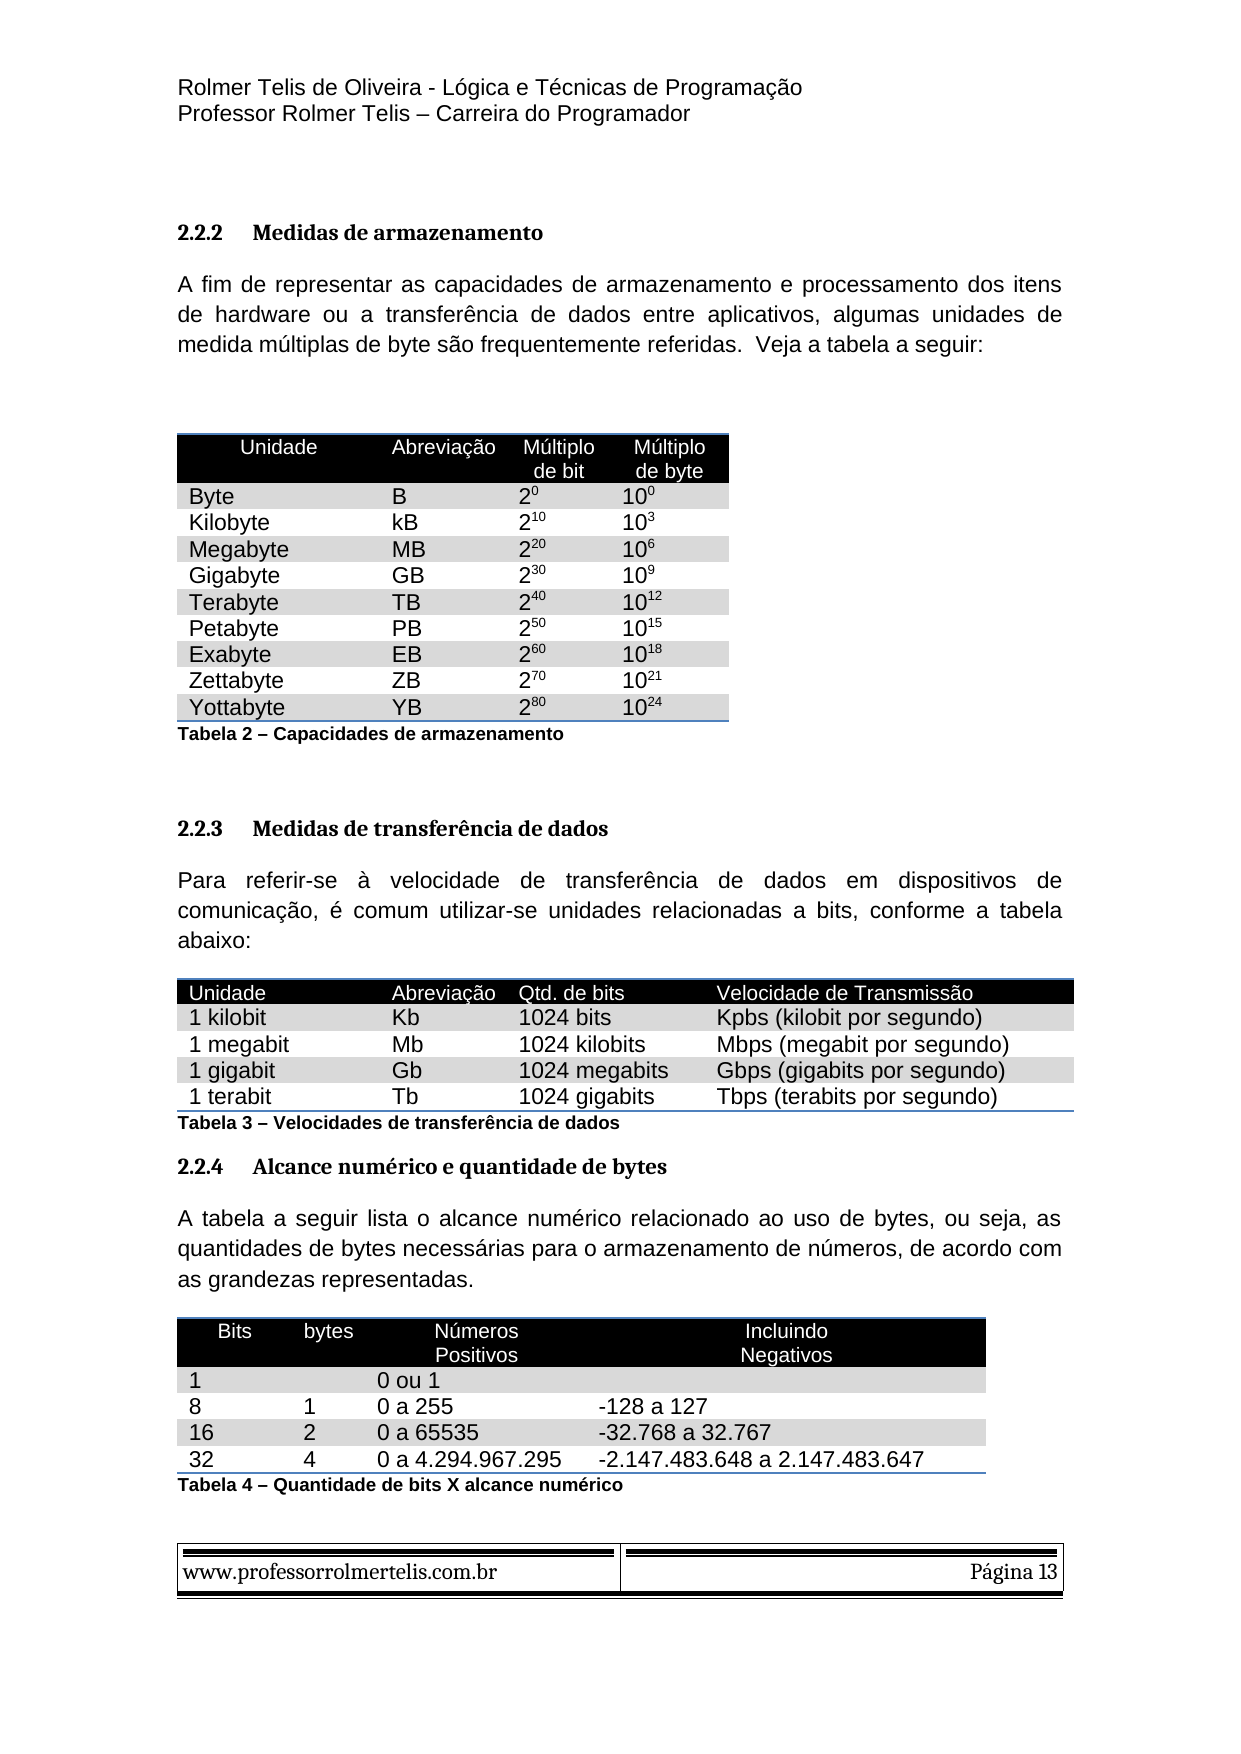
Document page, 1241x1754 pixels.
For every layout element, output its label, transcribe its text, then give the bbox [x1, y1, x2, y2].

table_cell Byte [177, 483, 380, 509]
table_header Abreviação [380, 980, 507, 1004]
table_cell 1024 megabits [507, 1057, 705, 1083]
table_header Unidade [177, 980, 380, 1004]
table_cell Terabyte [177, 589, 380, 615]
table_cell 109 [611, 562, 729, 588]
table_cell 240 [507, 589, 611, 615]
table_cell 0 a 255 [366, 1393, 587, 1419]
table_cell 230 [507, 562, 611, 588]
table_header Números Positivos [366, 1319, 587, 1367]
table_cell 106 [611, 536, 729, 562]
table_cell 1024 bits [507, 1004, 705, 1031]
table_cell PB [380, 615, 507, 641]
text Tabela 2 – Capacidades de armazenamento [177, 722, 1063, 744]
text A tabela a seguir lista o alcance numérico relacionado ao uso de bytes, ou seja, as quantidades de bytes necessárias para o armazenamento de números, de acordo com as grandezas representadas. [177, 1205, 1063, 1292]
table_cell 0 a 65535 [366, 1419, 587, 1446]
text Tabela 3 – Velocidades de transferência de dados [177, 1112, 1063, 1133]
text Tabela 4 – Quantidade de bits X alcance numérico [177, 1474, 1063, 1496]
table_cell 20 [507, 483, 611, 509]
table_cell Megabyte [177, 536, 380, 562]
table_cell MB [380, 536, 507, 562]
table_cell Mbps (megabit por segundo) [705, 1031, 1074, 1057]
table_header Múltiplo de bit [507, 435, 611, 483]
table_header Múltiplo de byte [611, 435, 729, 483]
table_cell 1024 [611, 694, 729, 720]
table_cell 1021 [611, 668, 729, 694]
table_header Velocidade de Transmissão [705, 980, 1074, 1004]
table_header Bits [177, 1319, 292, 1367]
table_cell 103 [611, 509, 729, 536]
table_cell [292, 1367, 366, 1393]
table_cell 1015 [611, 615, 729, 641]
table_cell Mb [380, 1031, 507, 1057]
table_cell 250 [507, 615, 611, 641]
table_cell 1 kilobit [177, 1004, 380, 1031]
table_cell 1 [292, 1393, 366, 1419]
table_cell 2 [292, 1419, 366, 1446]
table_cell kB [380, 509, 507, 536]
table_cell 1012 [611, 589, 729, 615]
table_cell -2.147.483.648 a 2.147.483.647 [587, 1446, 986, 1472]
subtitle Alcance numérico e quantidade de bytes [177, 1154, 1063, 1181]
table_cell 32 [177, 1446, 292, 1472]
table_cell 1024 kilobits [507, 1031, 705, 1057]
table_cell GB [380, 562, 507, 588]
table_cell 8 [177, 1393, 292, 1419]
subtitle Medidas de armazenamento [177, 219, 1063, 246]
table_cell 1 megabit [177, 1031, 380, 1057]
table_cell Exabyte [177, 641, 380, 667]
table_header Qtd. de bits [507, 980, 705, 1004]
table_cell 100 [611, 483, 729, 509]
table_cell Kpbs (kilobit por segundo) [705, 1004, 1074, 1031]
table_cell -32.768 a 32.767 [587, 1419, 986, 1446]
table_cell [587, 1367, 986, 1393]
table_cell ZB [380, 668, 507, 694]
text Para referir-se à velocidade de transferência de dados em dispositivos de comunicação, é comum utilizar-se unidades relacionadas a bits, conforme a tabela abaixo: [177, 867, 1063, 953]
subtitle Medidas de transferência de dados [177, 816, 1063, 842]
table_header Incluindo Negativos [587, 1319, 986, 1367]
table_cell 0 a 4.294.967.295 [366, 1446, 587, 1472]
table_cell EB [380, 641, 507, 667]
table_cell 270 [507, 668, 611, 694]
table_cell Gigabyte [177, 562, 380, 588]
table_cell 210 [507, 509, 611, 536]
table_cell -128 a 127 [587, 1393, 986, 1419]
table_cell B [380, 483, 507, 509]
table_cell YB [380, 694, 507, 720]
text A fim de representar as capacidades de armazenamento e processamento dos itens de hardware ou a transferência de dados entre aplicativos, algumas unidades de medida múltiplas de byte são frequentemente referidas. Veja a tabela a seguir: [177, 271, 1063, 357]
table_cell Petabyte [177, 615, 380, 641]
table_header Abreviação [380, 435, 507, 483]
table_cell 16 [177, 1419, 292, 1446]
table_cell 1 [177, 1367, 292, 1393]
table_cell Tbps (terabits por segundo) [705, 1083, 1074, 1110]
table_cell 1 gigabit [177, 1057, 380, 1083]
table_cell 220 [507, 536, 611, 562]
table_cell Tb [380, 1083, 507, 1110]
table_cell Kb [380, 1004, 507, 1031]
table_cell 4 [292, 1446, 366, 1472]
table_cell 280 [507, 694, 611, 720]
table_cell Gbps (gigabits por segundo) [705, 1057, 1074, 1083]
table_header bytes [292, 1319, 366, 1367]
table_cell 0 ou 1 [366, 1367, 587, 1393]
table_cell 1018 [611, 641, 729, 667]
table_cell 260 [507, 641, 611, 667]
table_cell Gb [380, 1057, 507, 1083]
table_cell 1024 gigabits [507, 1083, 705, 1110]
table_cell 1 terabit [177, 1083, 380, 1110]
table_cell Kilobyte [177, 509, 380, 536]
table_cell TB [380, 589, 507, 615]
table_header Unidade [177, 435, 380, 483]
table_cell Zettabyte [177, 668, 380, 694]
table_cell Yottabyte [177, 694, 380, 720]
